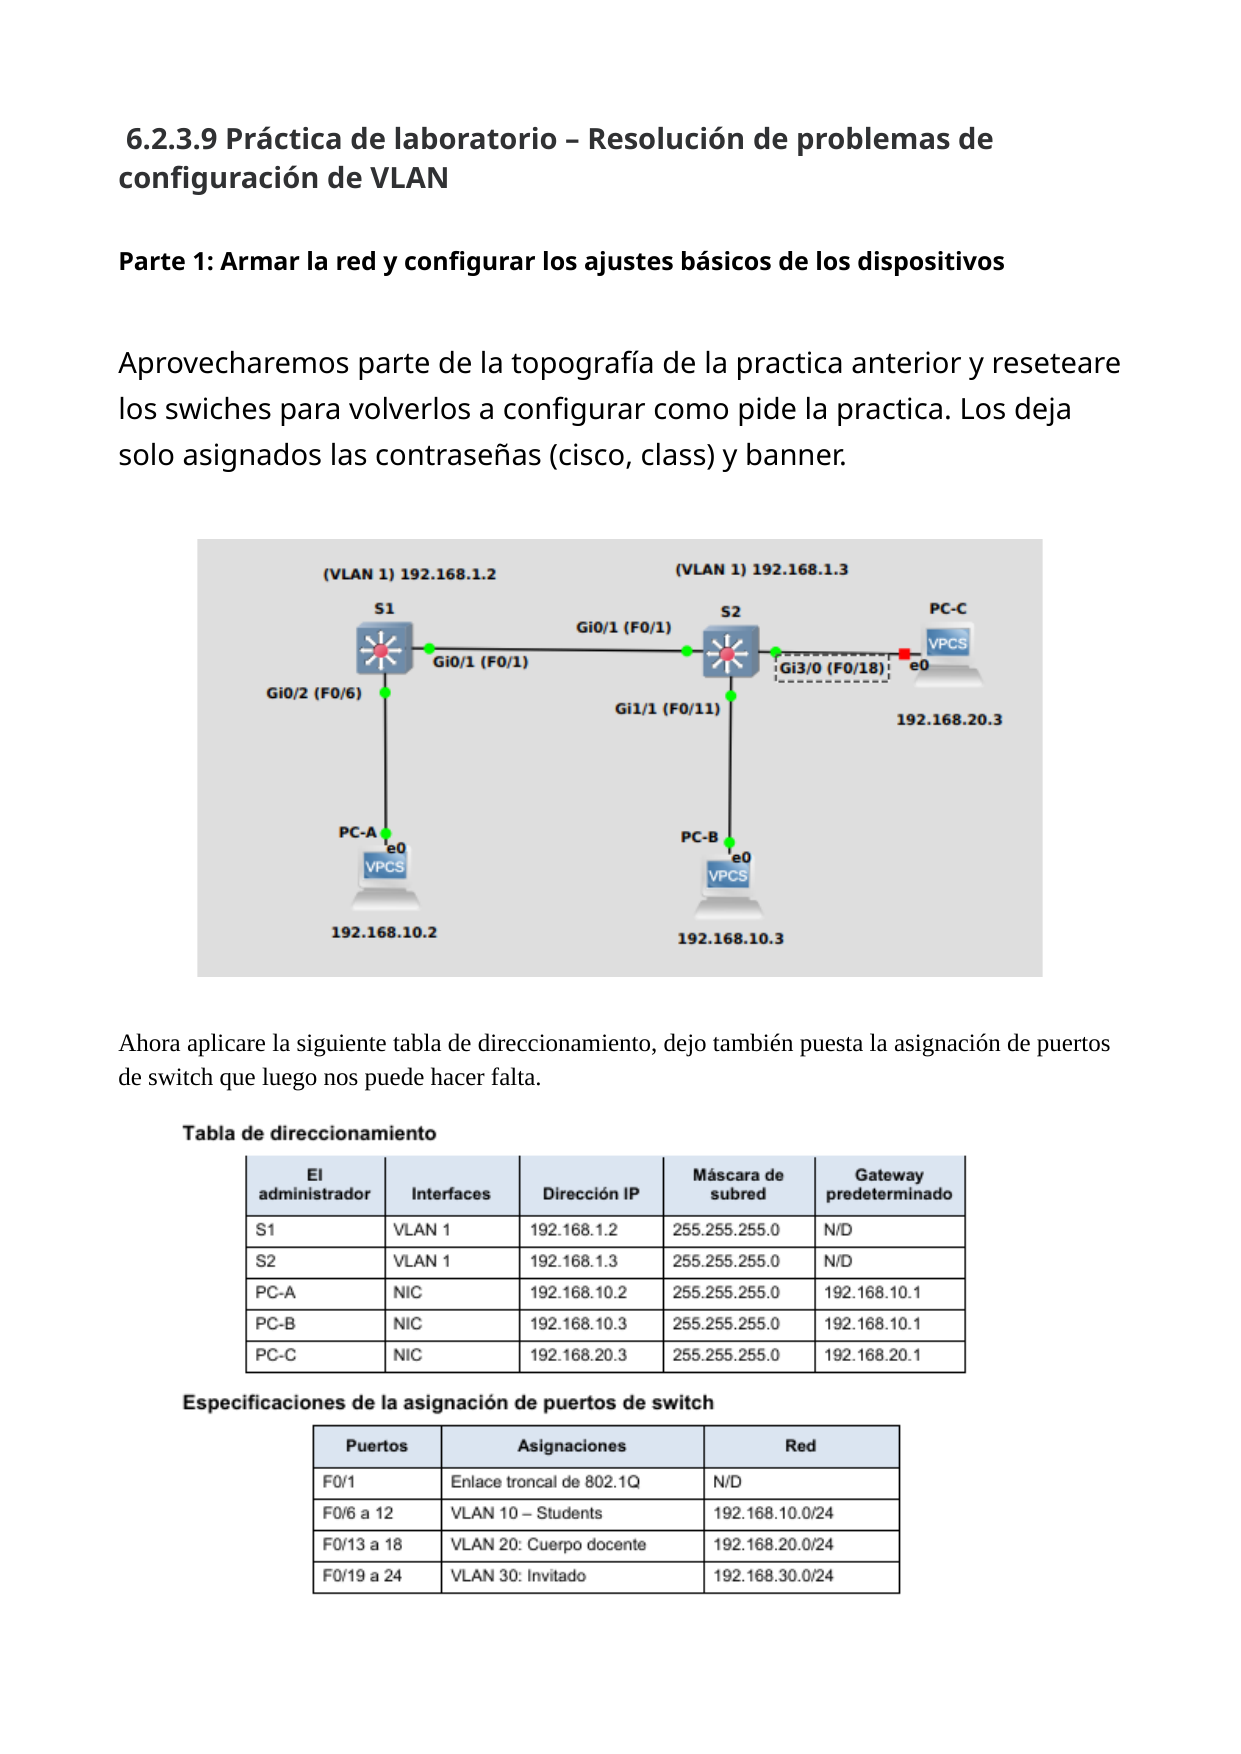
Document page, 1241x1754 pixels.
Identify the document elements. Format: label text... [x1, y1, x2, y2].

subtitle 6.2.3.9 Práctica de laboratorio – Resolución de problemas de configuración de VLAN [118, 118, 1122, 197]
picture [197, 539, 1043, 977]
text Aprovecharemos parte de la topografía de la practica anterior y reseteare los swiches para volverlos a configurar como pide la practica. Los deja solo asignados las contraseñas (cisco, class) y banner. [118, 342, 1122, 473]
text Parte 1: Armar la red y configurar los ajustes básicos de los dispositivos [118, 243, 1122, 277]
picture [180, 1109, 1060, 1613]
text Ahora aplicare la siguiente tabla de direccionamiento, dejo también puesta la asignación de puertos de switch que luego nos puede hacer falta. [118, 1028, 1122, 1090]
